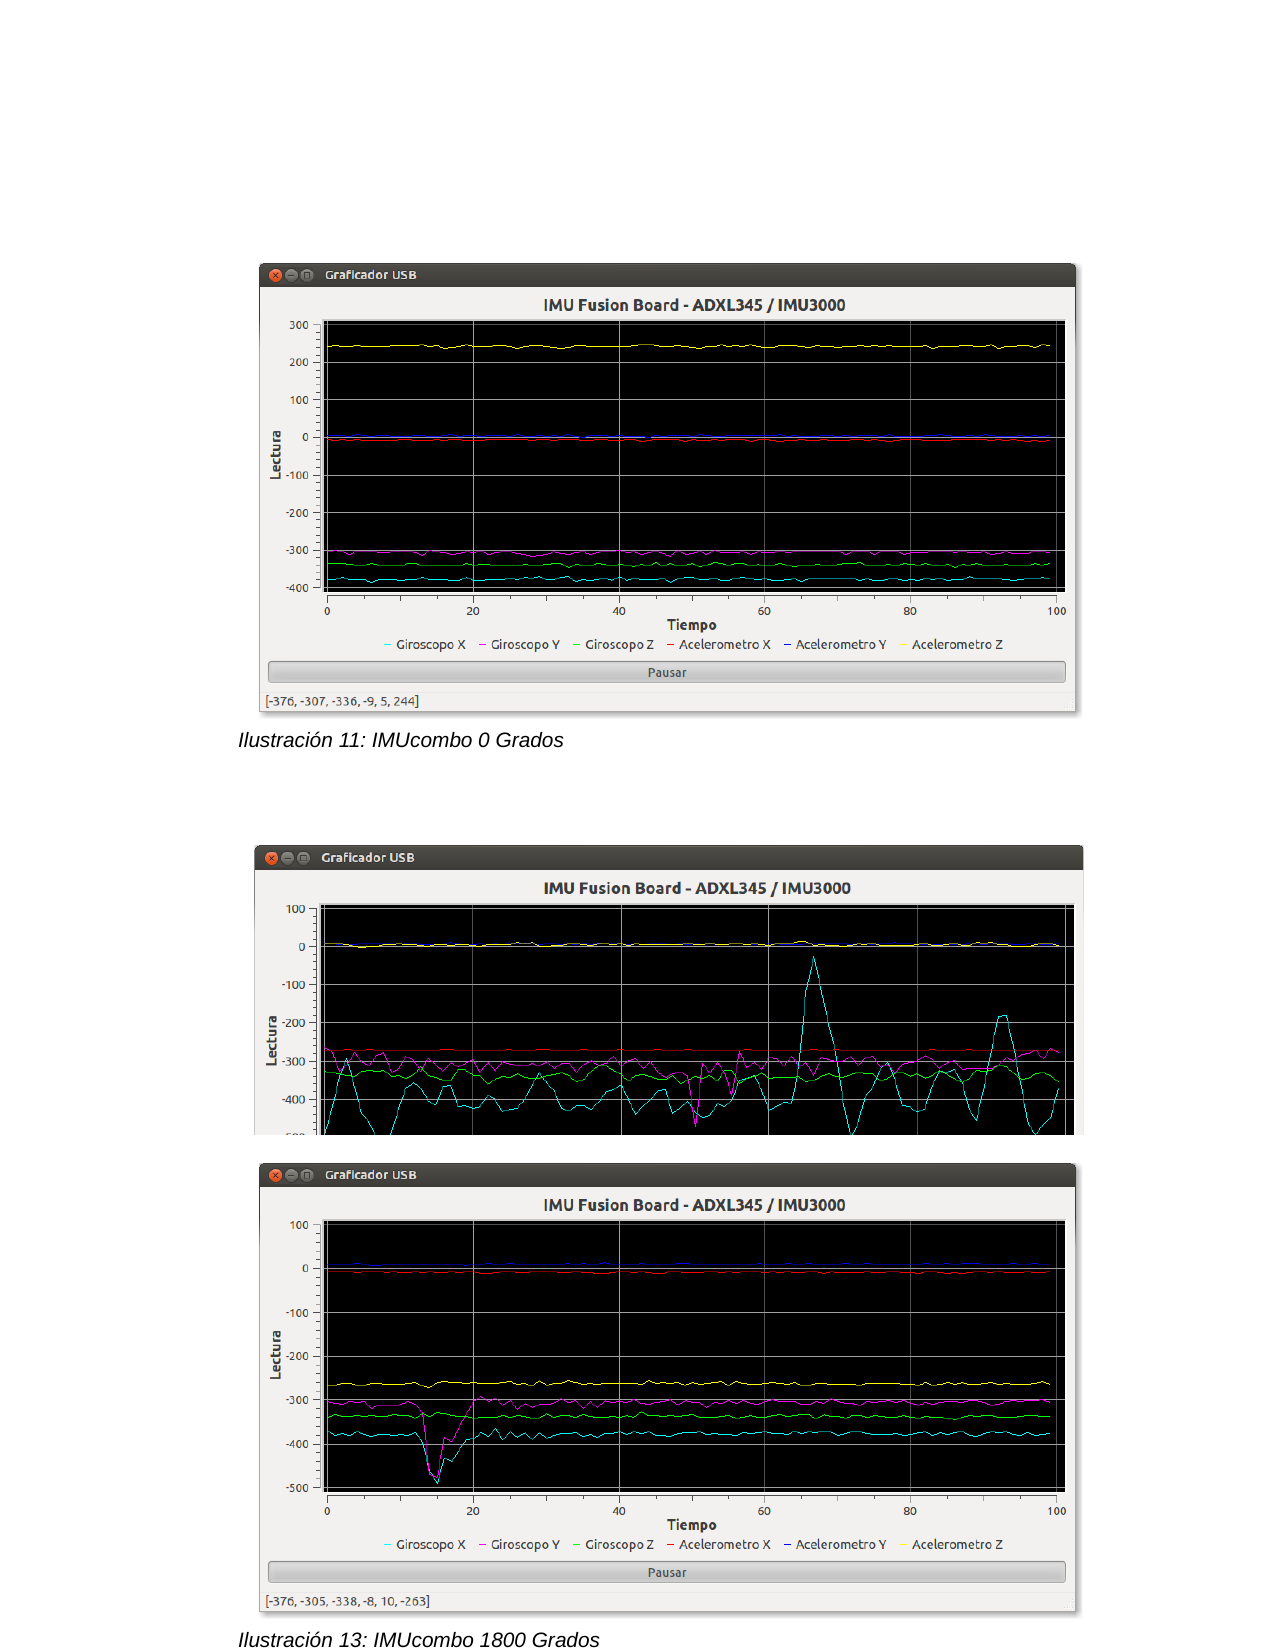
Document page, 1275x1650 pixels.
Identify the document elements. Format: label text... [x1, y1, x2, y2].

picture [254, 1158, 1083, 1619]
text Ilustración 11: IMUcombo 0 Grados [238, 728, 1096, 749]
text Ilustración 13: IMUcombo 1800 Grados [238, 1628, 1096, 1648]
picture [254, 845, 1084, 1135]
picture [254, 258, 1083, 719]
